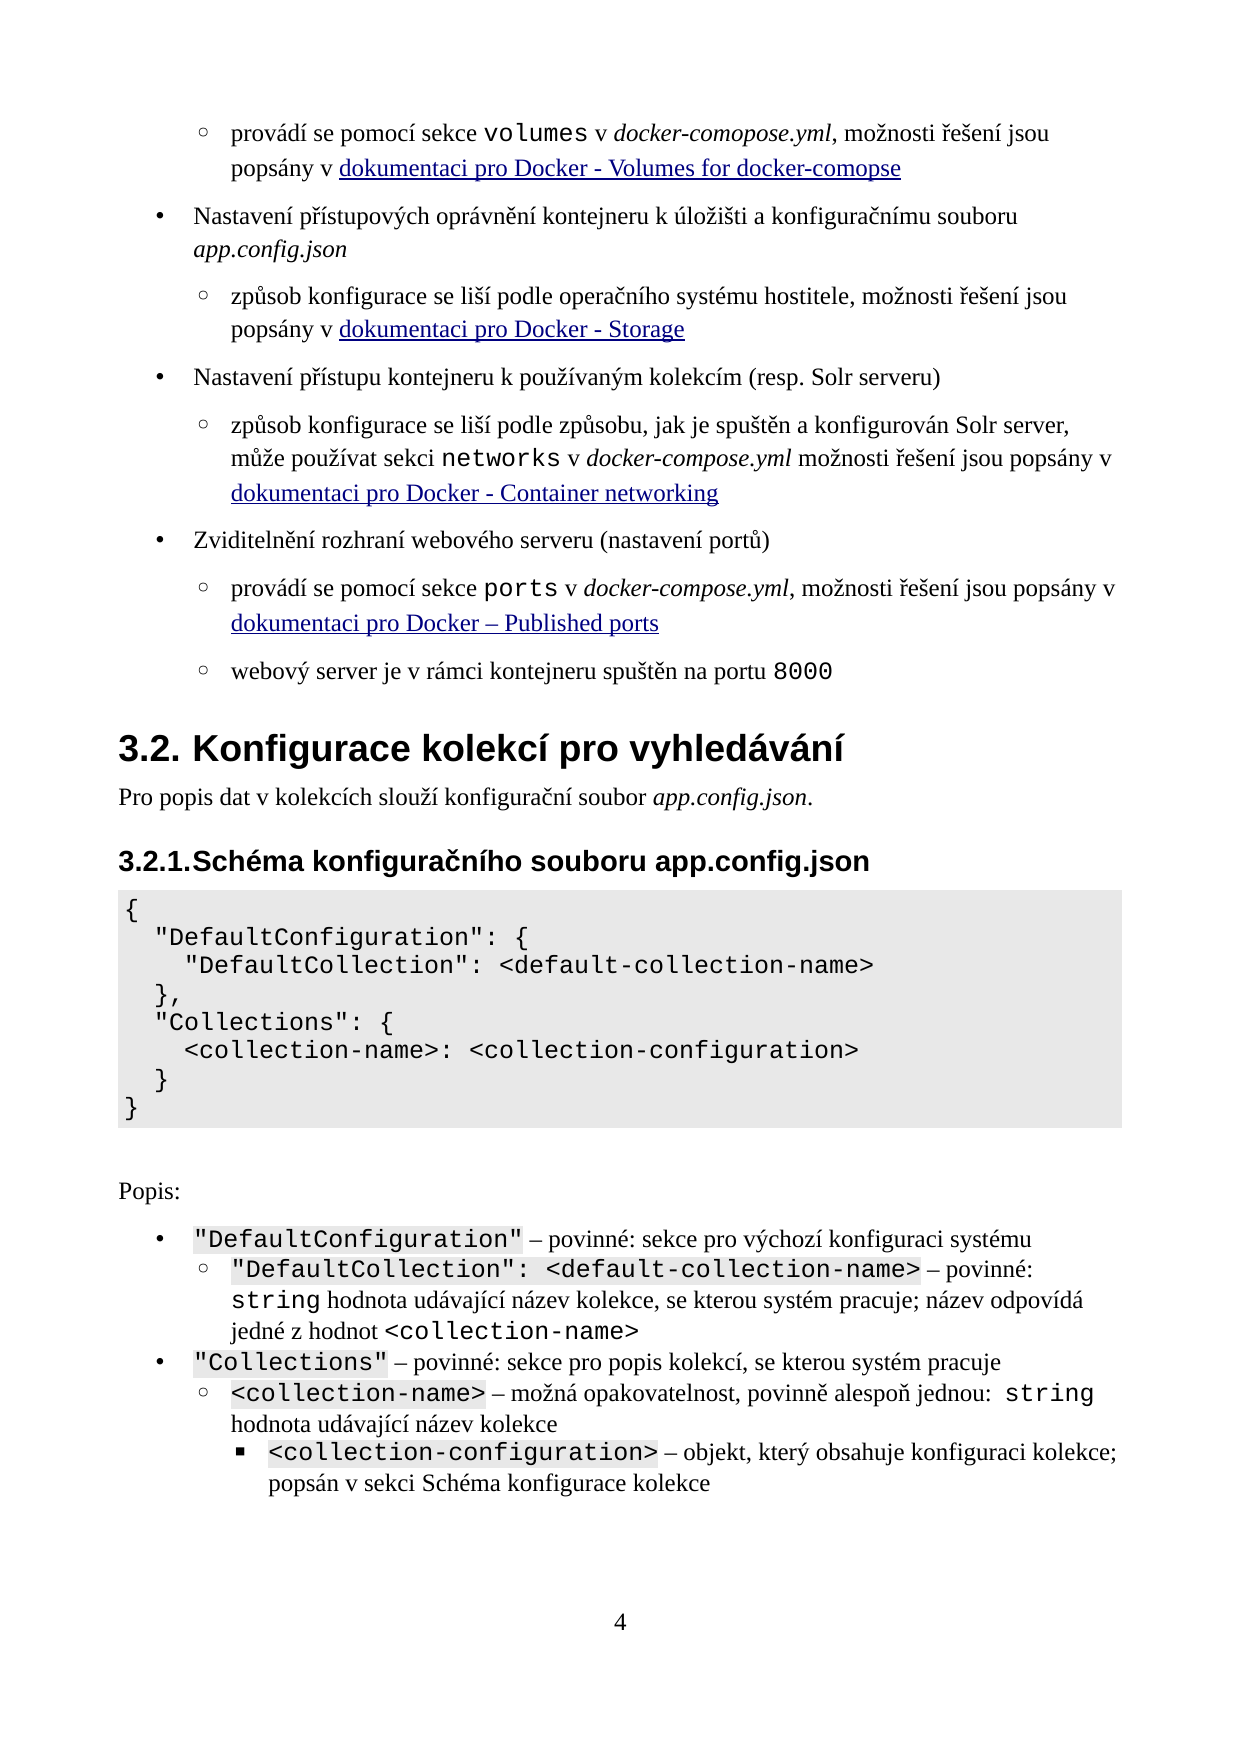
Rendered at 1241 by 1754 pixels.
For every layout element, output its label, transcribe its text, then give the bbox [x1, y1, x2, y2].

list <collection-name> – možná opakovatelnost, povinně alespoň jednou: string hodnota udávající název kolekce [193, 1378, 1122, 1437]
list "DefaultConfiguration" – povinné: sekce pro výchozí konfiguraci systému [156, 1224, 1122, 1254]
list Zviditelnění rozhraní webového serveru (nastavení portů) [156, 525, 1122, 554]
table_header { "DefaultConfiguration": { "DefaultCollection": <default-collection-name> }, "Collections": { <collection-name>: <collection-configuration> } } [118, 890, 1122, 1128]
list <collection-configuration> – objekt, který obsahuje konfiguraci kolekce; popsán v sekci Schéma konfigurace kolekce [231, 1437, 1122, 1497]
subtitle Konfigurace kolekcí pro vyhledávání [118, 727, 1122, 770]
list Nastavení přístupových oprávnění kontejneru k úložišti a konfiguračnímu souboru app.config.json [156, 201, 1122, 263]
text Pro popis dat v kolekcích slouží konfigurační soubor app.config.json. [118, 782, 1122, 811]
list webový server je v rámci kontejneru spuštěn na portu 8000 [193, 656, 1122, 687]
list "DefaultCollection": <default-collection-name> – povinné: string hodnota udávající název kolekce, se kterou systém pracuje; název odpovídá jedné z hodnot <collection-name> [193, 1254, 1122, 1347]
list provádí se pomocí sekce volumes v docker-comopose.yml, možnosti řešení jsou popsány v dokumentaci pro Docker - Volumes for docker-comopse [193, 118, 1122, 182]
subtitle Schéma konfiguračního souboru app.config.json [118, 844, 1122, 878]
list Nastavení přístupu kontejneru k používaným kolekcím (resp. Solr serveru) [156, 362, 1122, 391]
text Popis: [118, 1176, 1122, 1205]
list způsob konfigurace se liší podle způsobu, jak je spuštěn a konfigurován Solr server, může používat sekci networks v docker-compose.yml možnosti řešení jsou popsány v dokumentaci pro Docker - Container networking [193, 410, 1122, 507]
list provádí se pomocí sekce ports v docker-compose.yml, možnosti řešení jsou popsány v dokumentaci pro Docker – Published ports [193, 573, 1122, 637]
list způsob konfigurace se liší podle operačního systému hostitele, možnosti řešení jsou popsány v dokumentaci pro Docker - Storage [193, 281, 1122, 343]
list "Collections" – povinné: sekce pro popis kolekcí, se kterou systém pracuje [156, 1347, 1122, 1378]
